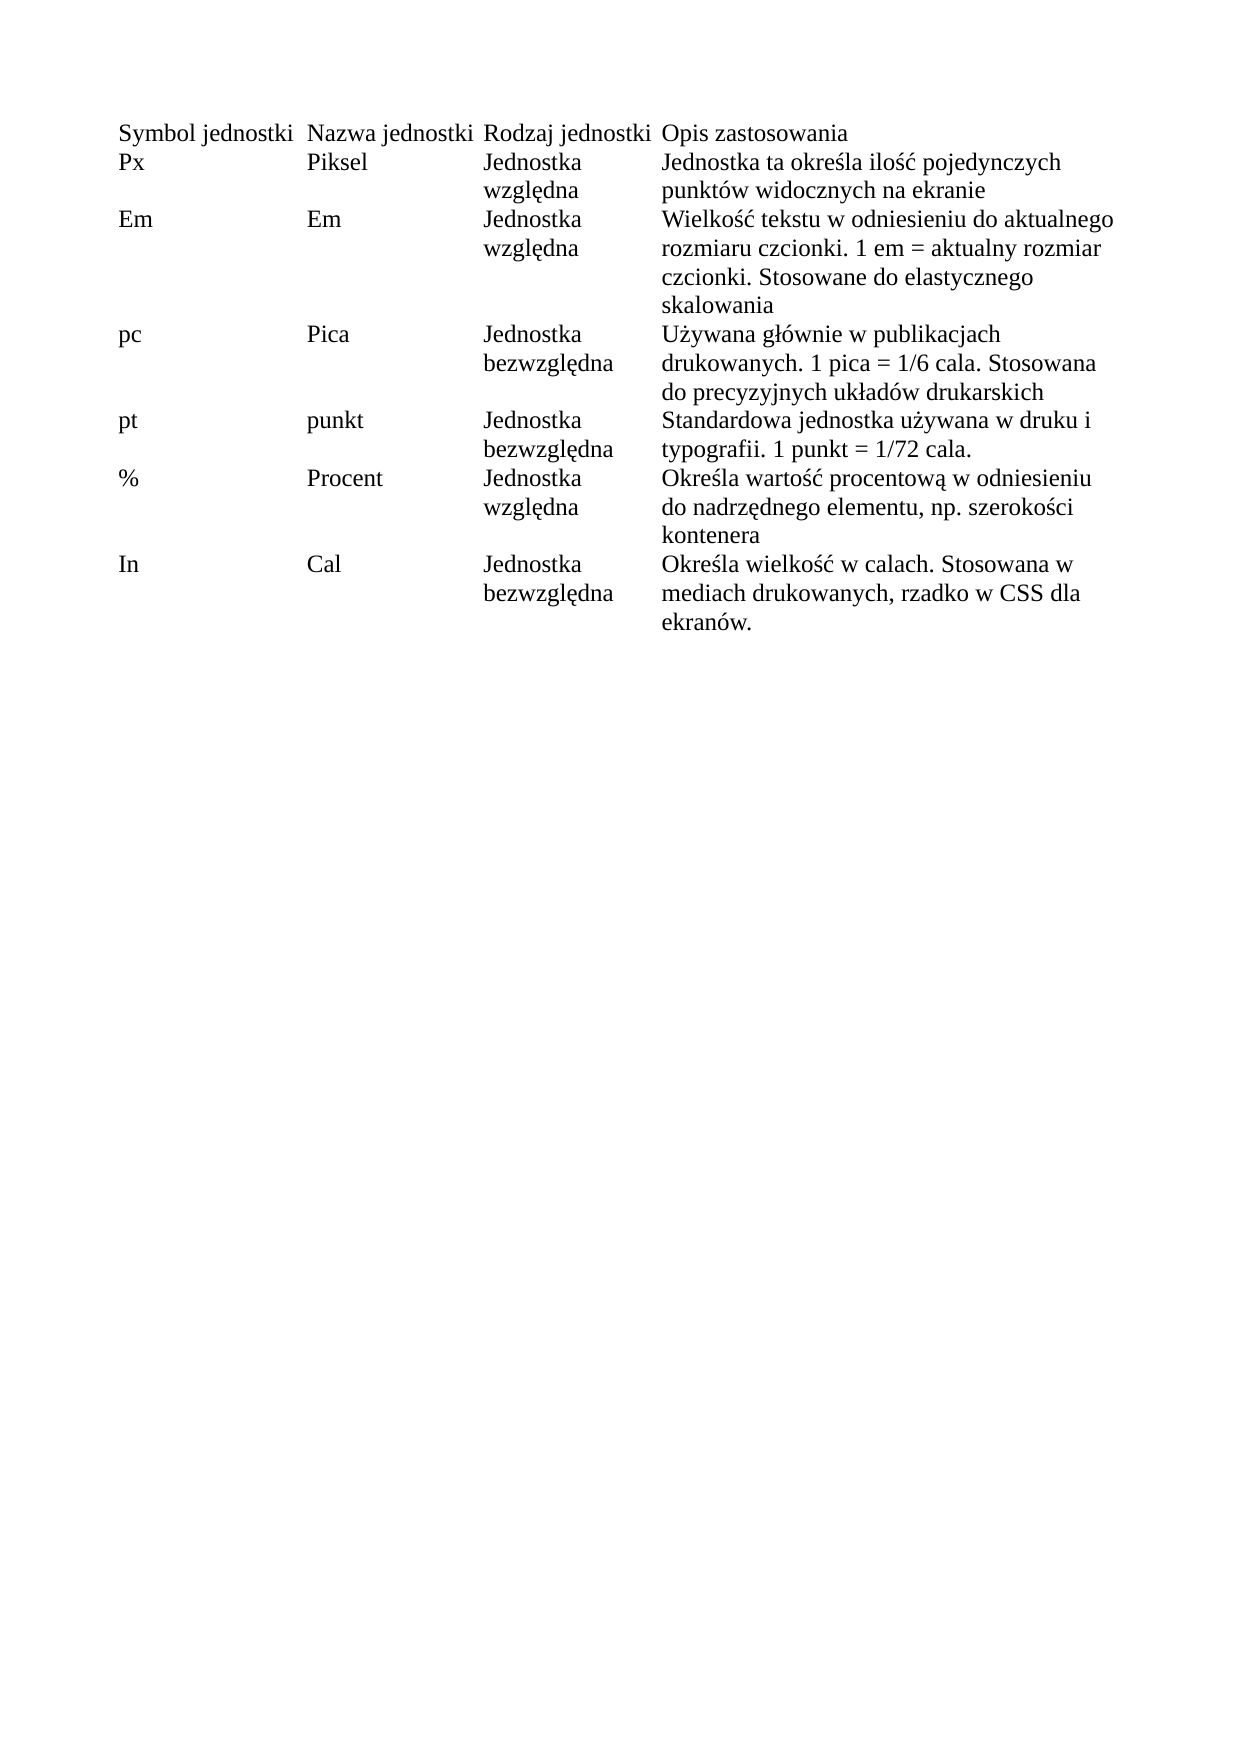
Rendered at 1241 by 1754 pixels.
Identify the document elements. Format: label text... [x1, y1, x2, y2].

table_cell Px [118, 147, 307, 204]
table_cell Jednostka ta określa ilość pojedynczych punktów widocznych na ekranie [661, 147, 1122, 204]
table_cell Jednostka bezwzględna [483, 406, 661, 463]
table_cell Jednostka względna [483, 147, 661, 204]
table_cell pc [118, 319, 307, 406]
table_cell Używana głównie w publikacjach drukowanych. 1 pica = 1/6 cala. Stosowana do precyzyjnych układów drukarskich [661, 319, 1122, 406]
table_cell Jednostka względna [483, 463, 661, 549]
table_cell Em [118, 204, 307, 319]
table_cell Cal [307, 549, 483, 636]
table_cell Em [307, 204, 483, 319]
table_header Nazwa jednostki [307, 118, 483, 147]
table_header Rodzaj jednostki [483, 118, 661, 147]
table_cell In [118, 549, 307, 636]
table_header Symbol jednostki [118, 118, 307, 147]
table_header Opis zastosowania [661, 118, 1122, 147]
table_cell % [118, 463, 307, 549]
table_cell Jednostka względna [483, 204, 661, 319]
table_cell Jednostka bezwzględna [483, 549, 661, 636]
table_cell Określa wartość procentową w odniesieniu do nadrzędnego elementu, np. szerokości kontenera [661, 463, 1122, 549]
table_cell pt [118, 406, 307, 463]
table_cell punkt [307, 406, 483, 463]
table_cell Określa wielkość w calach. Stosowana w mediach drukowanych, rzadko w CSS dla ekranów. [661, 549, 1122, 636]
table_cell Wielkość tekstu w odniesieniu do aktualnego rozmiaru czcionki. 1 em = aktualny rozmiar czcionki. Stosowane do elastycznego skalowania [661, 204, 1122, 319]
table_cell Procent [307, 463, 483, 549]
table_cell Jednostka bezwzględna [483, 319, 661, 406]
table_cell Piksel [307, 147, 483, 204]
table_cell Standardowa jednostka używana w druku i typografii. 1 punkt = 1/72 cala. [661, 406, 1122, 463]
table_cell Pica [307, 319, 483, 406]
